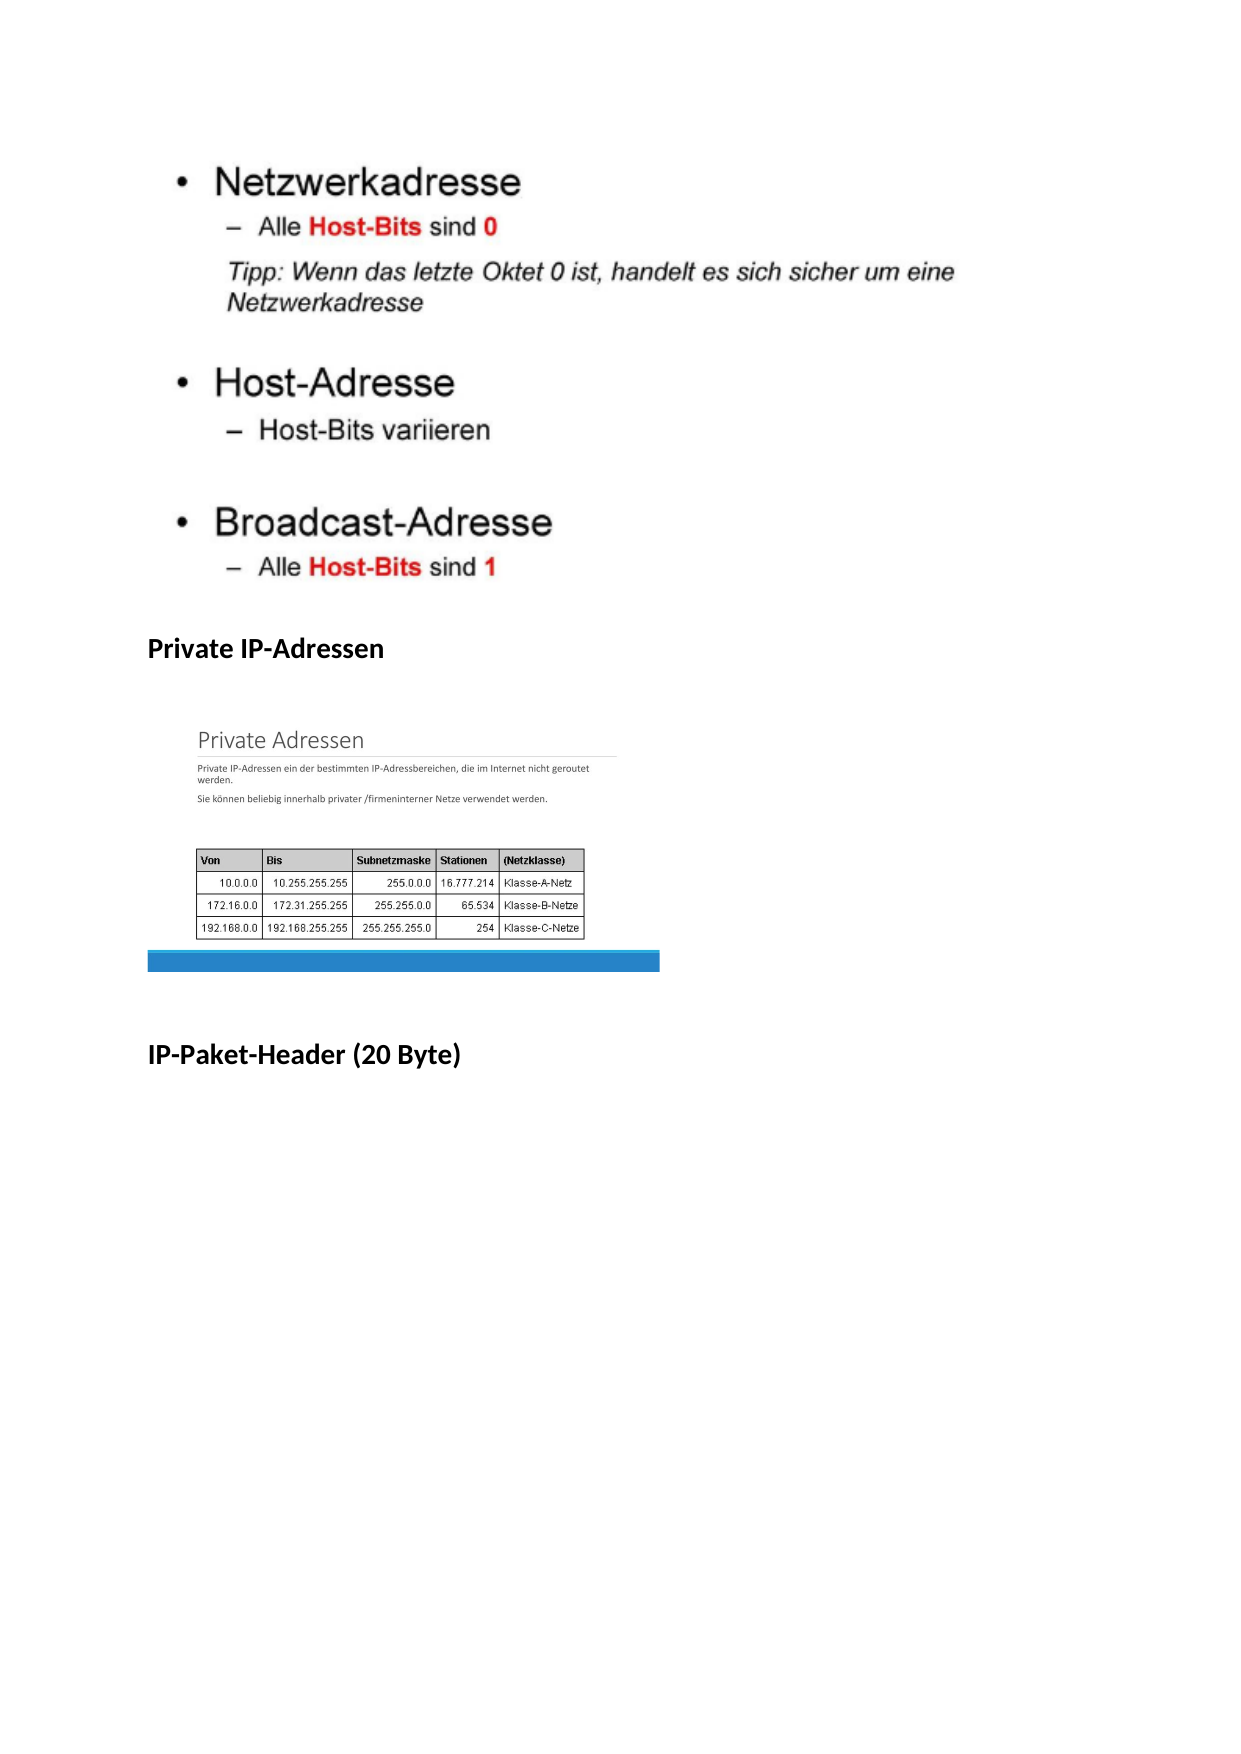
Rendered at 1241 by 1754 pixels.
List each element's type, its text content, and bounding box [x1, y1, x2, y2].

text Private IP-Adressen [148, 630, 1093, 665]
text IP-Paket-Header (20 Byte) [148, 1036, 1093, 1071]
